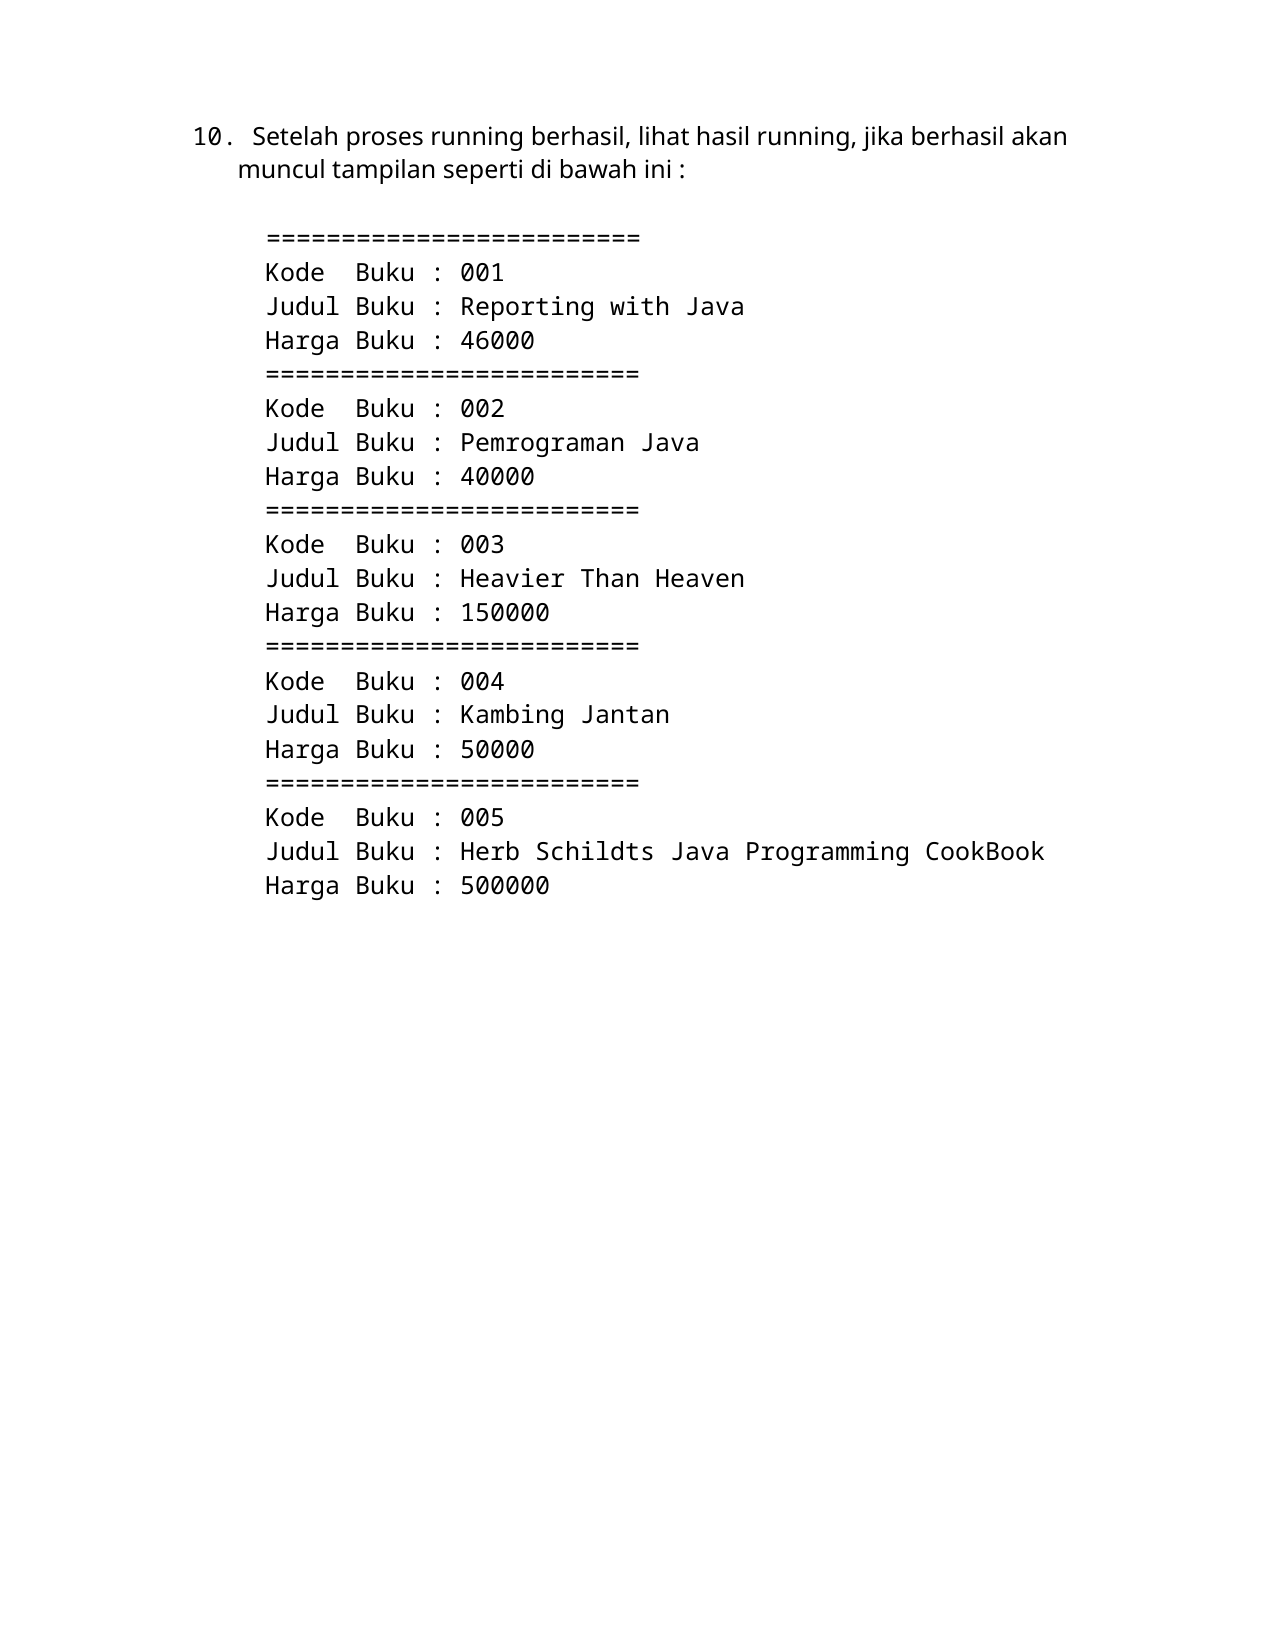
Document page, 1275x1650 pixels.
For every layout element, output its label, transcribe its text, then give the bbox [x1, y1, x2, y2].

text Kode Buku : 003 [265, 527, 1157, 561]
text ========================= [265, 357, 1157, 391]
text muncul tampilan seperti di bawah ini : [118, 152, 1157, 220]
text Harga Buku : 46000 [265, 322, 1157, 357]
text Judul Buku : Heavier Than Heaven [265, 561, 1157, 595]
text Judul Buku : Reporting with Java [265, 288, 1157, 322]
text ========================= [265, 629, 1157, 663]
text Judul Buku : Pemrograman Java [265, 425, 1157, 459]
text ========================= [265, 493, 1157, 527]
text ========================= [118, 220, 1157, 254]
text Kode Buku : 002 [265, 391, 1157, 425]
text ========================= [265, 765, 1157, 799]
text Harga Buku : 500000 [265, 867, 1157, 902]
text Harga Buku : 50000 [265, 731, 1157, 765]
text 10. Setelah proses running berhasil, lihat hasil running, jika berhasil akan [118, 118, 1157, 152]
text Harga Buku : 40000 [265, 459, 1157, 493]
text Harga Buku : 150000 [265, 595, 1157, 629]
text Judul Buku : Herb Schildts Java Programming CookBook [265, 833, 1157, 867]
text Judul Buku : Kambing Jantan [265, 697, 1157, 731]
text Kode Buku : 004 [265, 663, 1157, 697]
text Kode Buku : 001 [265, 254, 1157, 288]
text Kode Buku : 005 [265, 799, 1157, 833]
